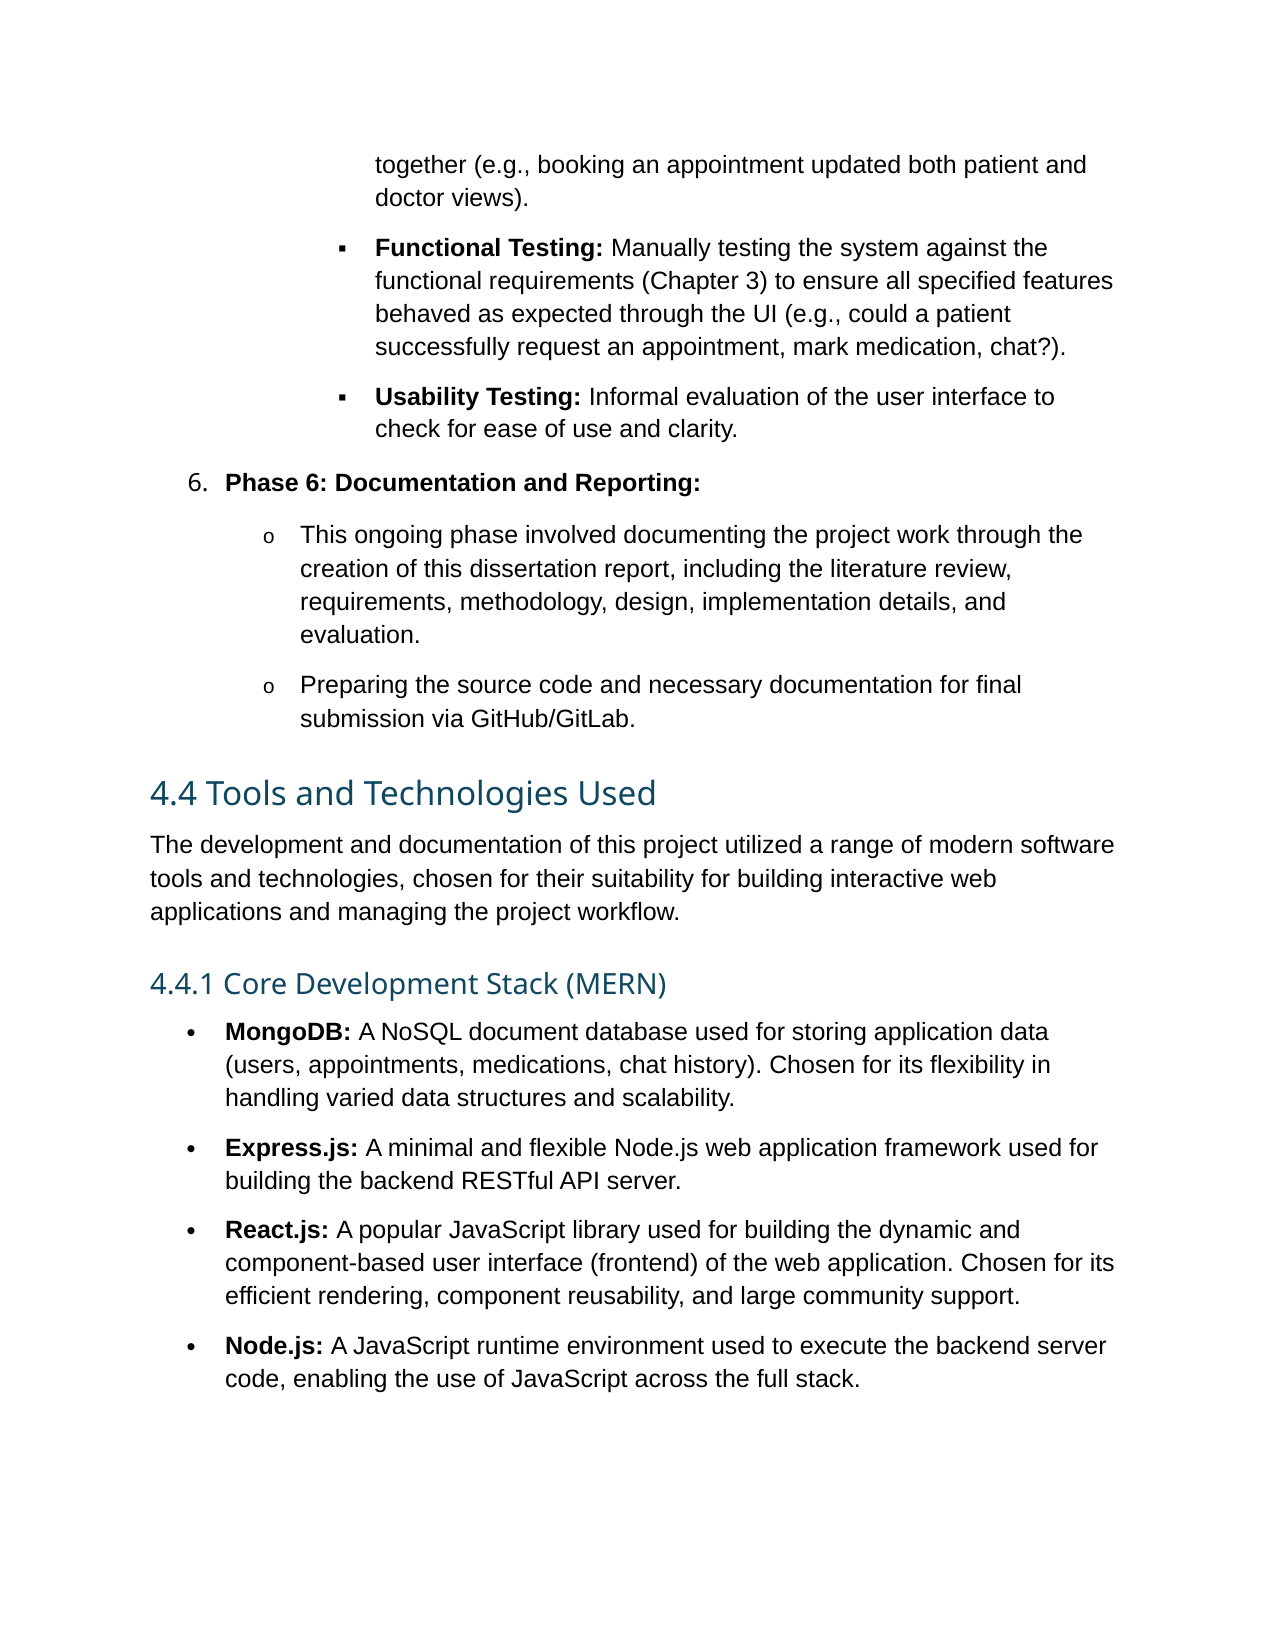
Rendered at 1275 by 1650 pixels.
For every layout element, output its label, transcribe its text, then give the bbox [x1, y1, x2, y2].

list Phase 6: Documentation and Reporting: [187, 464, 1125, 498]
list Preparing the source code and necessary documentation for final submission via GitHub/GitLab. [262, 670, 1125, 732]
subtitle 4.4 Tools and Technologies Used [150, 770, 1125, 815]
list Express.js: A minimal and flexible Node.js web application framework used for building the backend RESTful API server. [187, 1133, 1125, 1194]
list Usability Testing: Informal evaluation of the user interface to check for ease of use and clarity. [337, 381, 1125, 443]
text The development and documentation of this project utilized a range of modern software tools and technologies, chosen for their suitability for building interactive web applications and managing the project workflow. [150, 831, 1125, 925]
list Functional Testing: Manually testing the system against the functional requirements (Chapter 3) to ensure all specified features behaved as expected through the UI (e.g., could a patient successfully request an appointment, mark medication, chat?). [337, 233, 1125, 361]
list This ongoing phase involved documenting the project work through the creation of this dissertation report, including the literature review, requirements, methodology, design, implementation details, and evaluation. [262, 520, 1125, 649]
list Node.js: A JavaScript runtime environment used to execute the backend server code, enabling the use of JavaScript across the full stack. [187, 1331, 1125, 1393]
subtitle 4.4.1 Core Development Stack (MERN) [150, 963, 1125, 1003]
list MongoDB: A NoSQL document database used for storing application data (users, appointments, medications, chat history). Chosen for its flexibility in handling varied data structures and scalability. [187, 1017, 1125, 1112]
list React.js: A popular JavaScript library used for building the dynamic and component-based user interface (frontend) of the web application. Chosen for its efficient rendering, component reusability, and large community support. [187, 1215, 1125, 1310]
list together (e.g., booking an appointment updated both patient and doctor views). [337, 150, 1125, 212]
